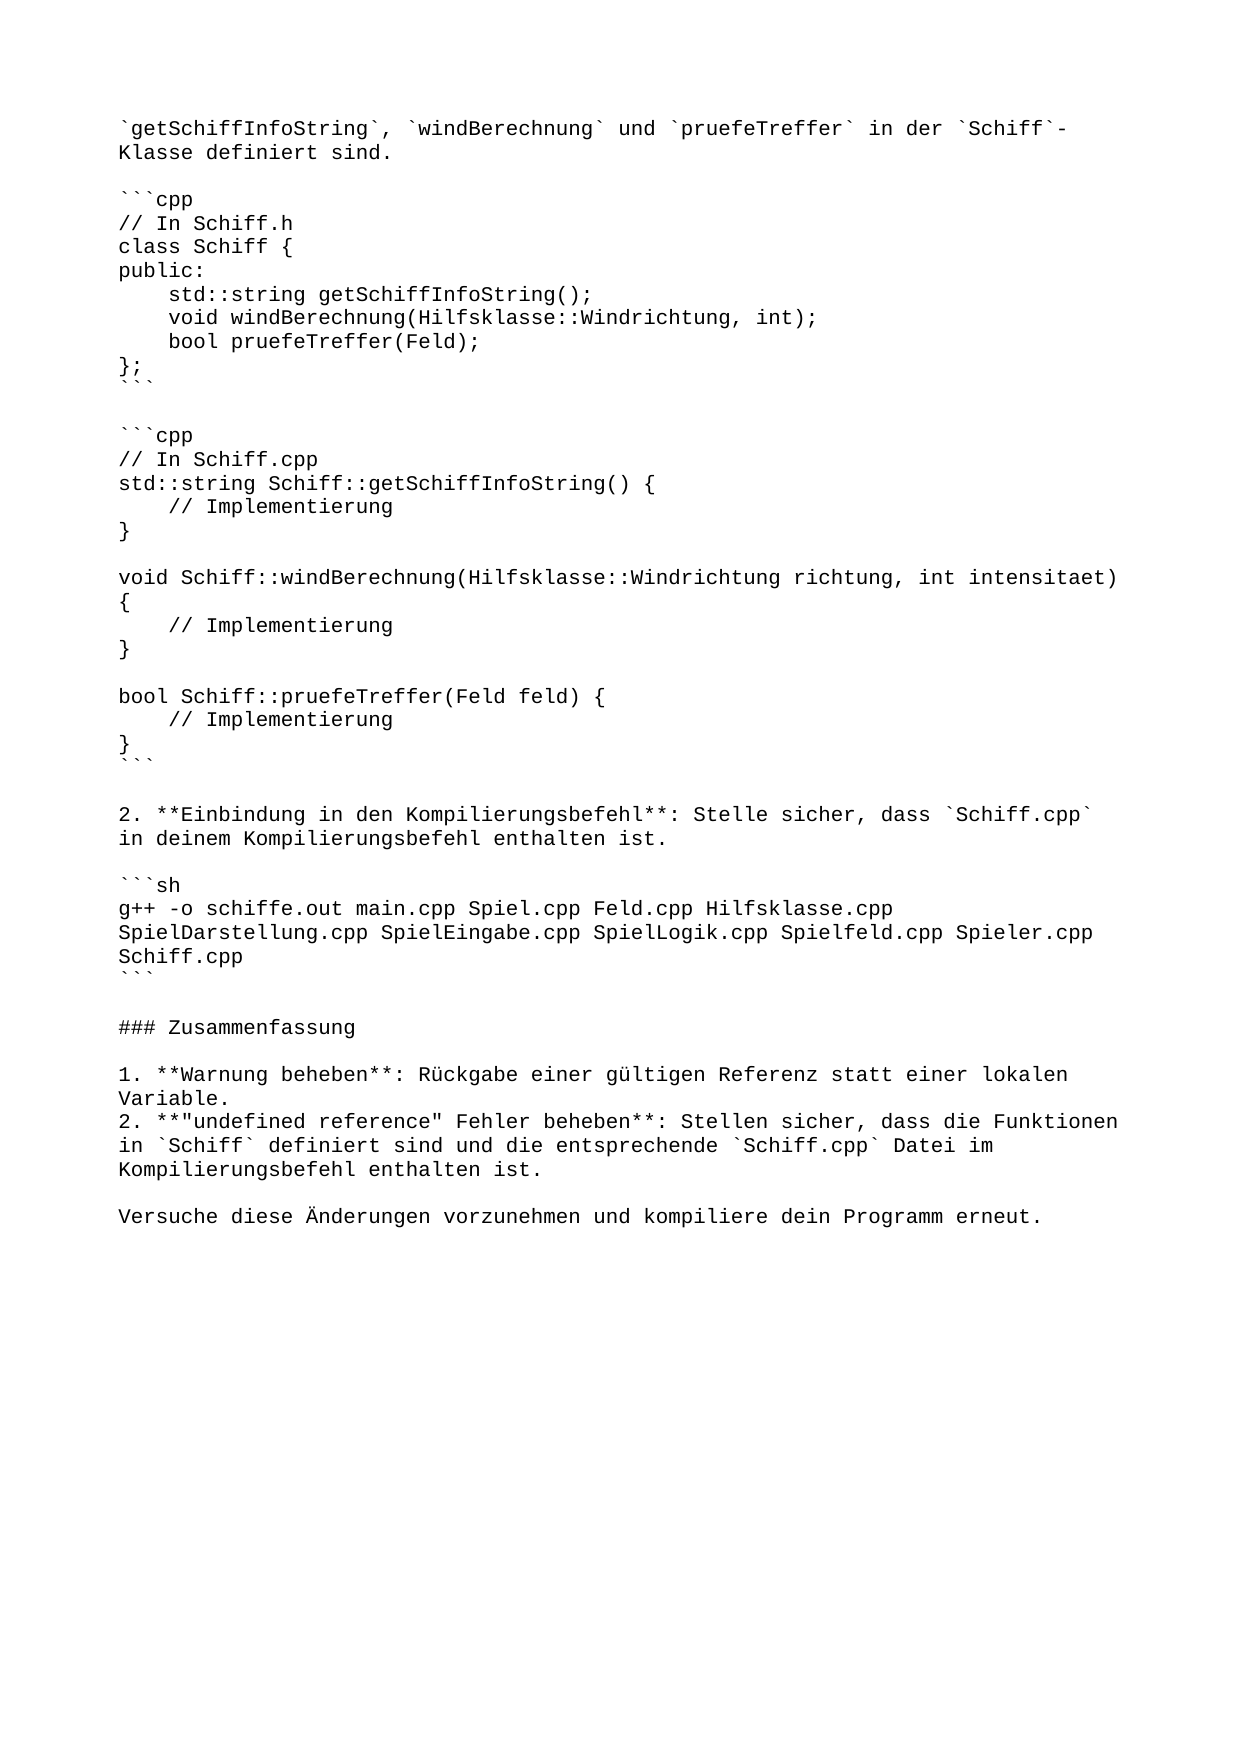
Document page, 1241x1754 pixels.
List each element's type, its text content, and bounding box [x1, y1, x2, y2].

text `getSchiffInfoString`, `windBerechnung` und `pruefeTreffer` in der `Schiff`-Klasse definiert sind. ```cpp // In Schiff.h class Schiff { public: std::string getSchiffInfoString(); void windBerechnung(Hilfsklasse::Windrichtung, int); bool pruefeTreffer(Feld); }; ``` ```cpp // In Schiff.cpp std::string Schiff::getSchiffInfoString() { // Implementierung } void Schiff::windBerechnung(Hilfsklasse::Windrichtung richtung, int intensitaet) { // Implementierung } bool Schiff::pruefeTreffer(Feld feld) { // Implementierung } ``` 2. **Einbindung in den Kompilierungsbefehl**: Stelle sicher, dass `Schiff.cpp` in deinem Kompilierungsbefehl enthalten ist. ```sh g++ -o schiffe.out main.cpp Spiel.cpp Feld.cpp Hilfsklasse.cpp SpielDarstellung.cpp SpielEingabe.cpp SpielLogik.cpp Spielfeld.cpp Spieler.cpp Schiff.cpp ``` ### Zusammenfassung 1. **Warnung beheben**: Rückgabe einer gültigen Referenz statt einer lokalen Variable. 2. **"undefined reference" Fehler beheben**: Stellen sicher, dass die Funktionen in `Schiff` definiert sind und die entsprechende `Schiff.cpp` Datei im Kompilierungsbefehl enthalten ist. Versuche diese Änderungen vorzunehmen und kompiliere dein Programm erneut. [118, 118, 1122, 1229]
